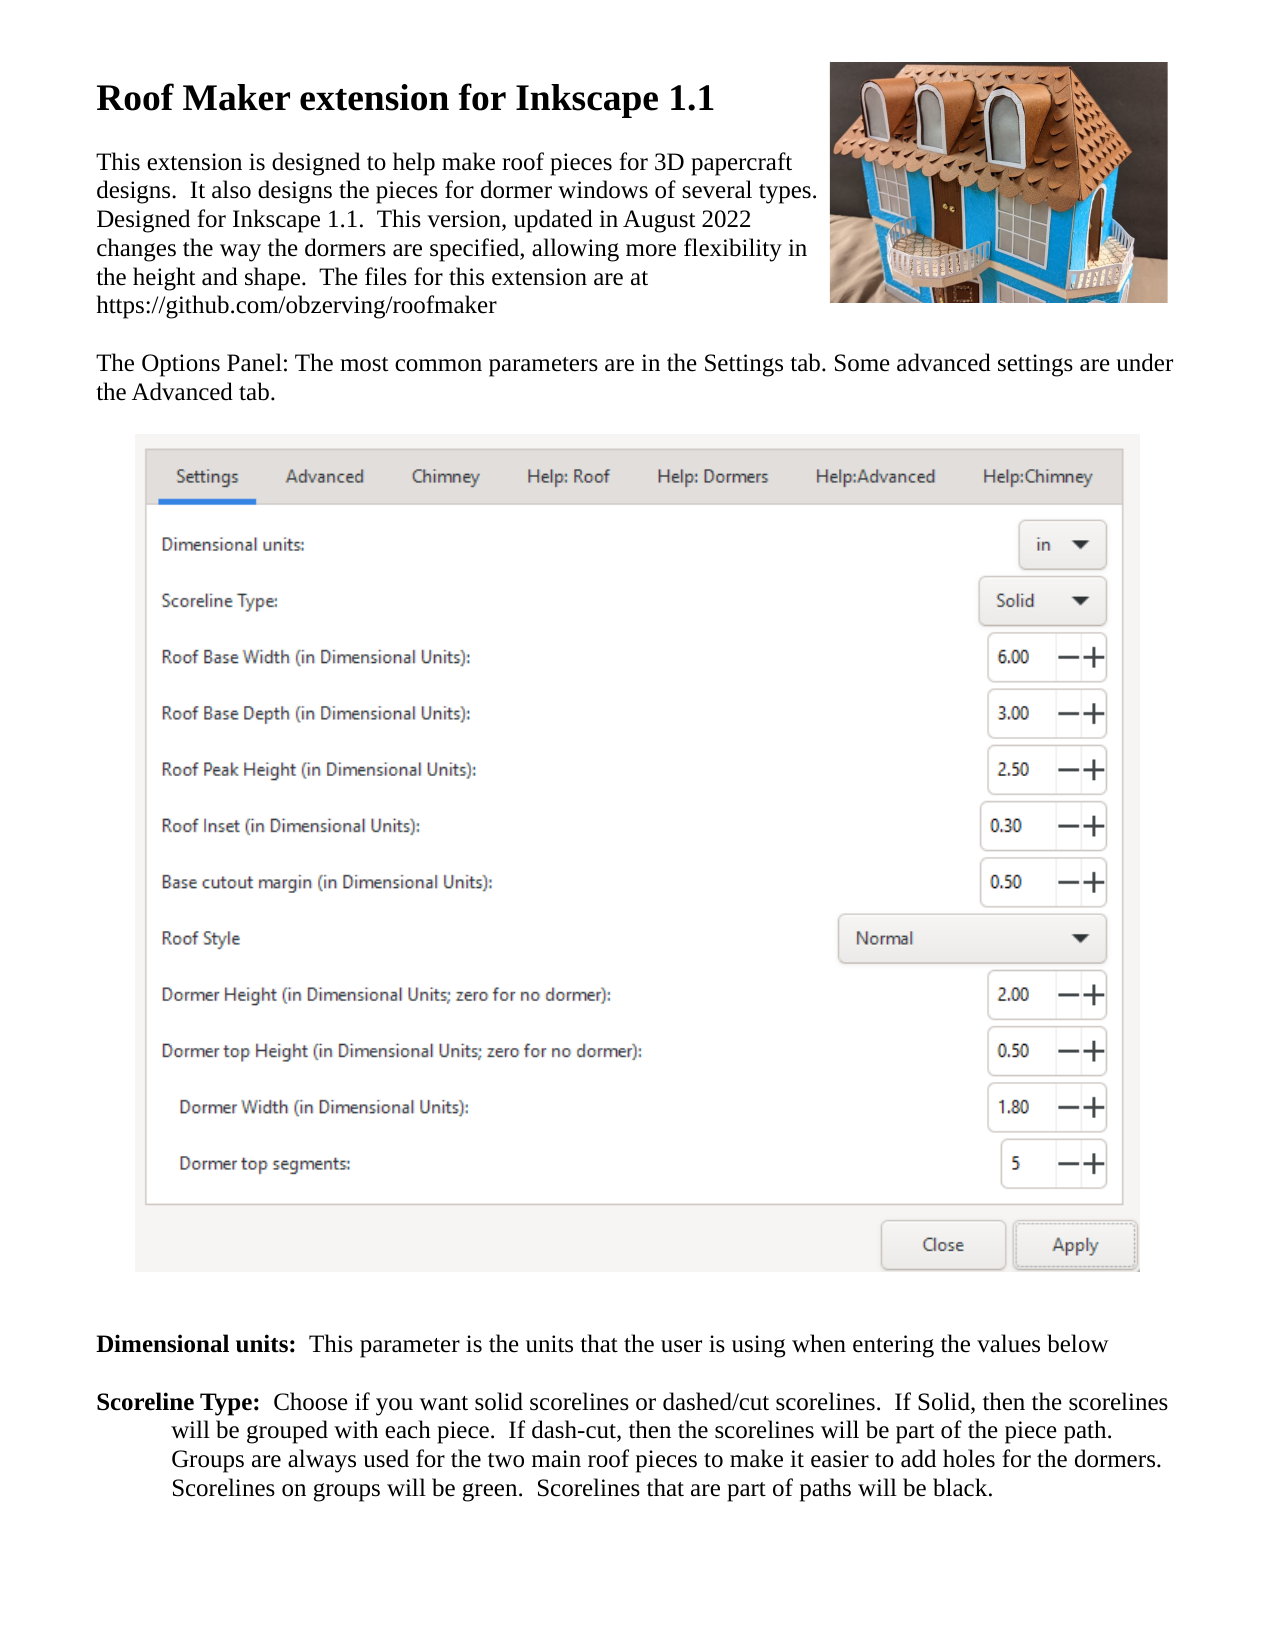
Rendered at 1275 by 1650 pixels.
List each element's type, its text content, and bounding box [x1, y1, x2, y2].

text The Options Panel: The most common parameters are in the Settings tab. Some advanced settings are under the Advanced tab. [96, 348, 1179, 406]
text This extension is designed to help make roof pieces for 3D papercraft designs. It also designs the pieces for dormer windows of several types. Designed for Inkscape 1.1. This version, updated in August 2022 changes the way the dormers are specified, allowing more flexibility in the height and shape. The files for this extension are at https://github.com/obzerving/roofmaker [96, 147, 1179, 319]
picture [829, 62, 1168, 303]
picture [135, 434, 1140, 1272]
text Scorelines on groups will be green. Scorelines that are part of paths will be black. [96, 1473, 1179, 1502]
text Roof Maker extension for Inkscape 1.1 [96, 75, 829, 118]
text Dimensional units: This parameter is the units that the user is using when entering the values below [96, 1329, 1179, 1358]
text Scoreline Type: Choose if you want solid scorelines or dashed/cut scorelines. If Solid, then the scorelines will be grouped with each piece. If dash-cut, then the scorelines will be part of the piece path. Groups are always used for the two main roof pieces to make it easier to add holes for the dormers. [96, 1387, 1179, 1473]
